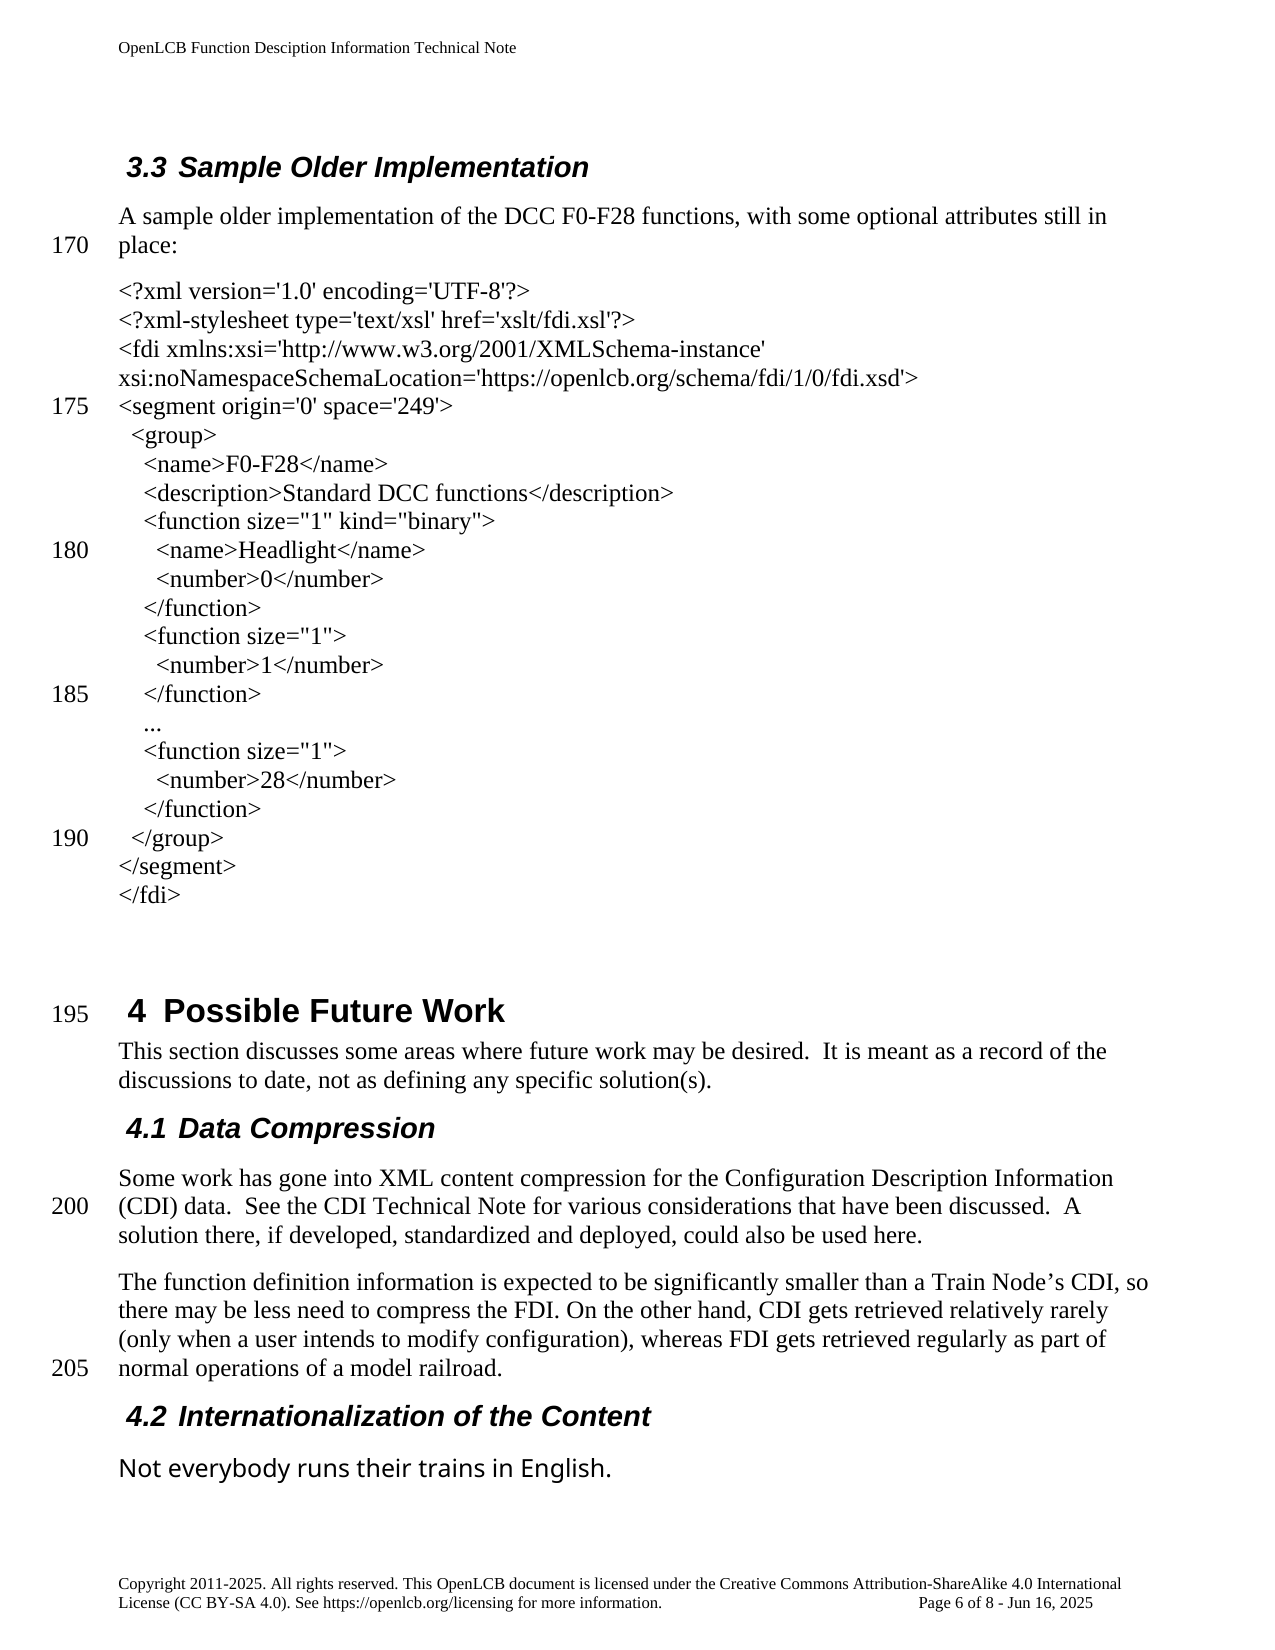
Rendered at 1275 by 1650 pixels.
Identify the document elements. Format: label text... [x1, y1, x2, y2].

text <segment origin='0' space='249'> [118, 391, 1157, 420]
text <function size="1" kind="binary"> [118, 506, 1157, 535]
subtitle Internationalization of the Content [118, 1399, 1157, 1433]
text </function> [118, 593, 1157, 621]
text Some work has gone into XML content compression for the Configuration Description Information (CDI) data. See the CDI Technical Note for various considerations that have been discussed. A solution there, if developed, standardized and deployed, could also be used here. [118, 1163, 1157, 1249]
text </group> [118, 823, 1157, 851]
subtitle Possible Future Work [118, 991, 1157, 1030]
text <?xml version='1.0' encoding='UTF-8'?> [118, 276, 1157, 305]
text </fdi> [118, 880, 1157, 909]
text </segment> [118, 851, 1157, 880]
text <function size="1"> [118, 736, 1157, 765]
text This section discusses some areas where future work may be desired. It is meant as a record of the discussions to date, not as defining any specific solution(s). [118, 1036, 1157, 1094]
text A sample older implementation of the DCC F0-F28 functions, with some optional attributes still in place: [118, 201, 1157, 259]
text </function> [118, 679, 1157, 708]
text <number>1</number> [118, 650, 1157, 679]
text <group> [118, 420, 1157, 449]
text <function size="1"> [118, 621, 1157, 650]
text Not everybody runs their trains in English. [118, 1451, 1157, 1484]
text <number>28</number> [118, 765, 1157, 794]
text The function definition information is expected to be significantly smaller than a Train Node’s CDI, so there may be less need to compress the FDI. On the other hand, CDI gets retrieved relatively rarely (only when a user intends to modify configuration), whereas FDI gets retrieved regularly as part of normal operations of a model railroad. [118, 1267, 1157, 1382]
text <number>0</number> [118, 564, 1157, 593]
text ... [118, 708, 1157, 736]
text <?xml-stylesheet type='text/xsl' href='xslt/fdi.xsl'?> [118, 305, 1157, 334]
text <name>F0-F28</name> [118, 449, 1157, 478]
text </function> [118, 794, 1157, 823]
text <fdi xmlns:xsi='http://www.w3.org/2001/XMLSchema-instance' xsi:noNamespaceSchemaLocation='https://openlcb.org/schema/fdi/1/0/fdi.xsd'> [118, 334, 1157, 391]
text <description>Standard DCC functions</description> [118, 478, 1157, 506]
subtitle Data Compression [118, 1111, 1157, 1145]
text <name>Headlight</name> [118, 535, 1157, 564]
subtitle Sample Older Implementation [118, 150, 1157, 183]
